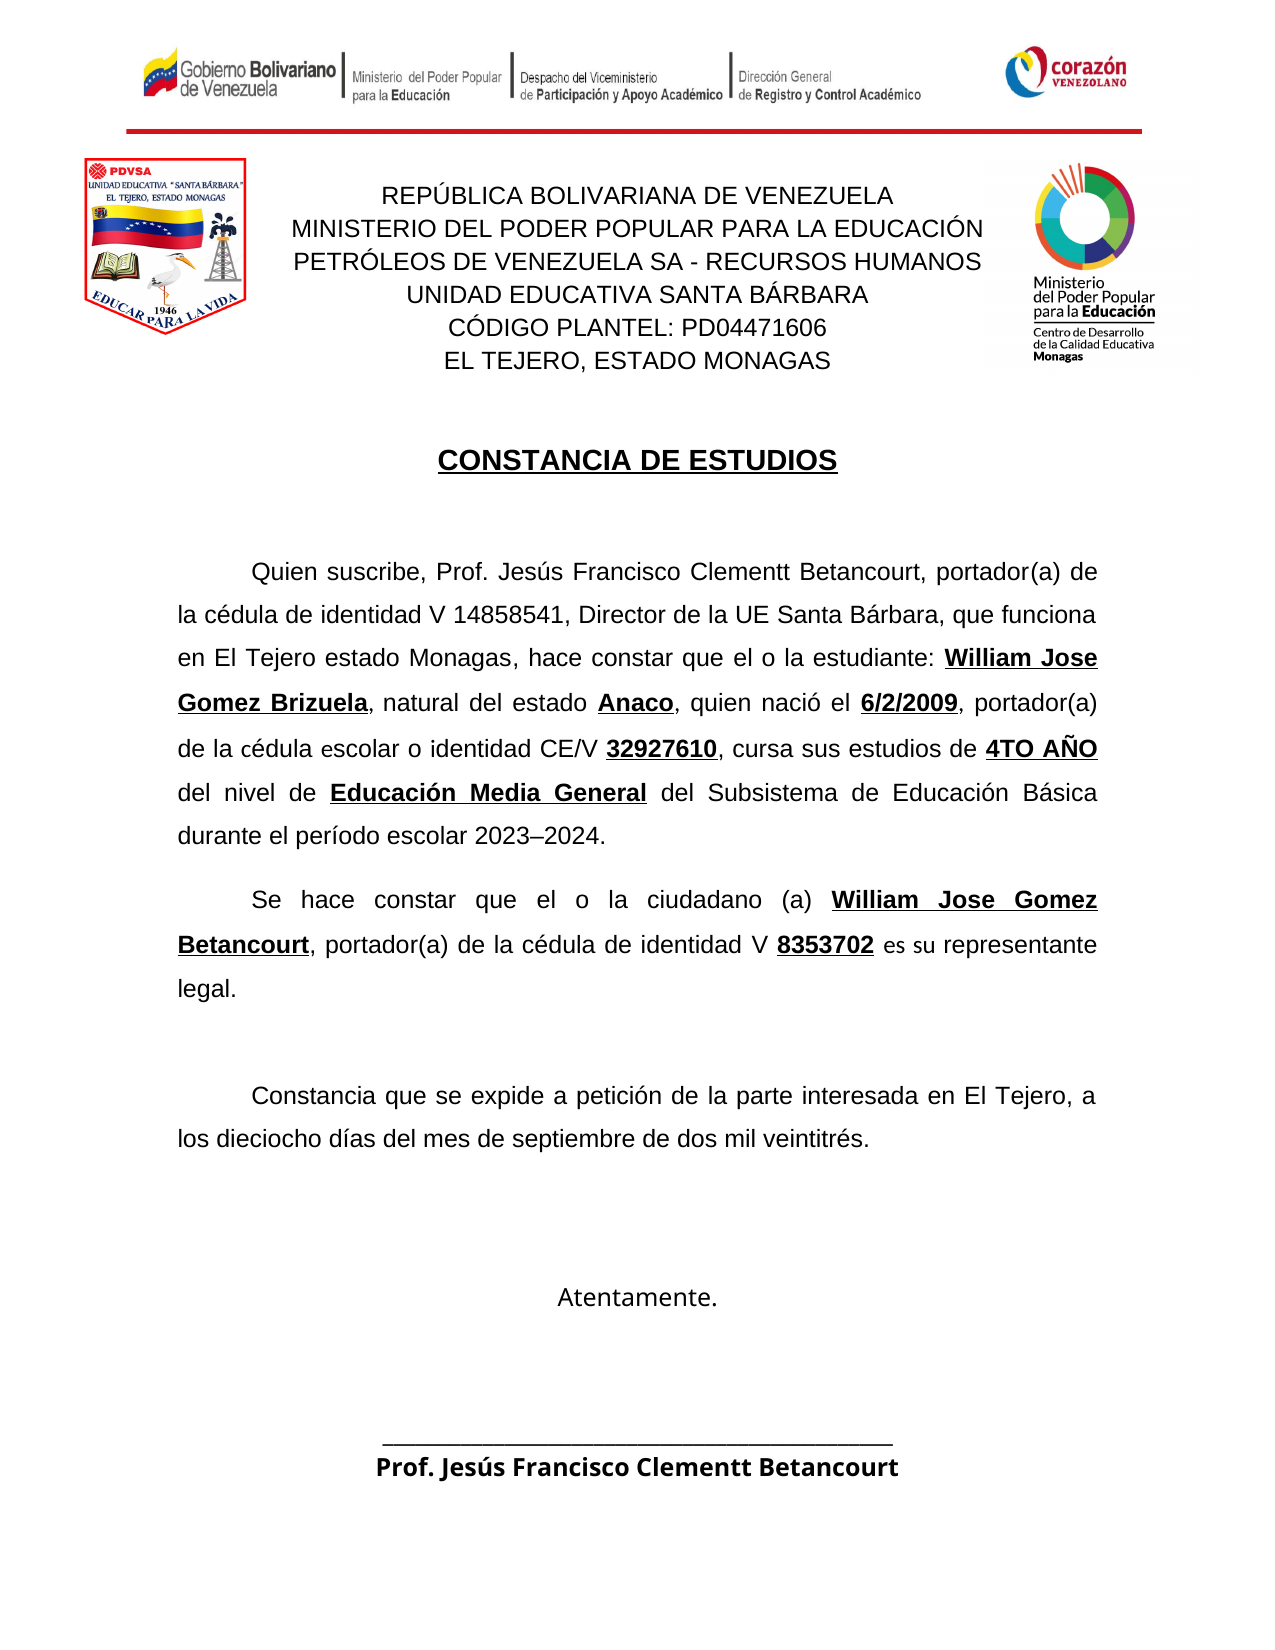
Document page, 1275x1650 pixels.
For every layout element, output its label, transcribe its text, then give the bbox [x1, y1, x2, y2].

text ______________________________________________ [177, 1416, 1098, 1450]
picture [79, 158, 252, 335]
text Quien suscribe, Prof. Jesús Francisco Clementt Betancourt, portador(a) de la cédula de identidad V 14858541, Director de la UE Santa Bárbara, que funciona en El Tejero estado Monagas, hace constar que el o la estudiante: William Jose Gomez Brizuela, natural del estado Anaco, quien nació el 6/2/2009, portador(a) de la cédula escolar o identidad CE/V 32927610, cursa sus estudios de 4TO AÑO del nivel de Educación Media General del Subsistema de Educación Básica durante el período escolar 2023–2024. [177, 557, 1098, 849]
text UNIDAD EDUCATIVA SANTA BÁRBARA [252, 280, 978, 308]
text Se hace constar que el o la ciudadano (a) William Jose Gomez Betancourt, portador(a) de la cédula de identidad V 8353702 es su representante legal. [177, 885, 1098, 1002]
text CÓDIGO PLANTEL: PD04471606 [177, 313, 978, 341]
text Atentamente. [177, 1279, 1098, 1313]
subtitle REPÚBLICA BOLIVARIANA DE VENEZUELA [252, 181, 978, 209]
subtitle PETRÓLEOS DE VENEZUELA SA - RECURSOS HUMANOS [252, 247, 978, 275]
text EL TEJERO, ESTADO MONAGAS [177, 346, 978, 374]
picture [978, 153, 1200, 377]
picture [126, 11, 1142, 134]
subtitle MINISTERIO DEL PODER POPULAR PARA LA EDUCACIÓN [252, 214, 978, 242]
text Constancia que se expide a petición de la parte interesada en El Tejero, a los dieciocho días del mes de septiembre de dos mil veintitrés. [177, 1081, 1098, 1153]
subtitle CONSTANCIA DE ESTUDIOS [177, 443, 1098, 476]
text Prof. Jesús Francisco Clementt Betancourt [177, 1450, 1098, 1484]
